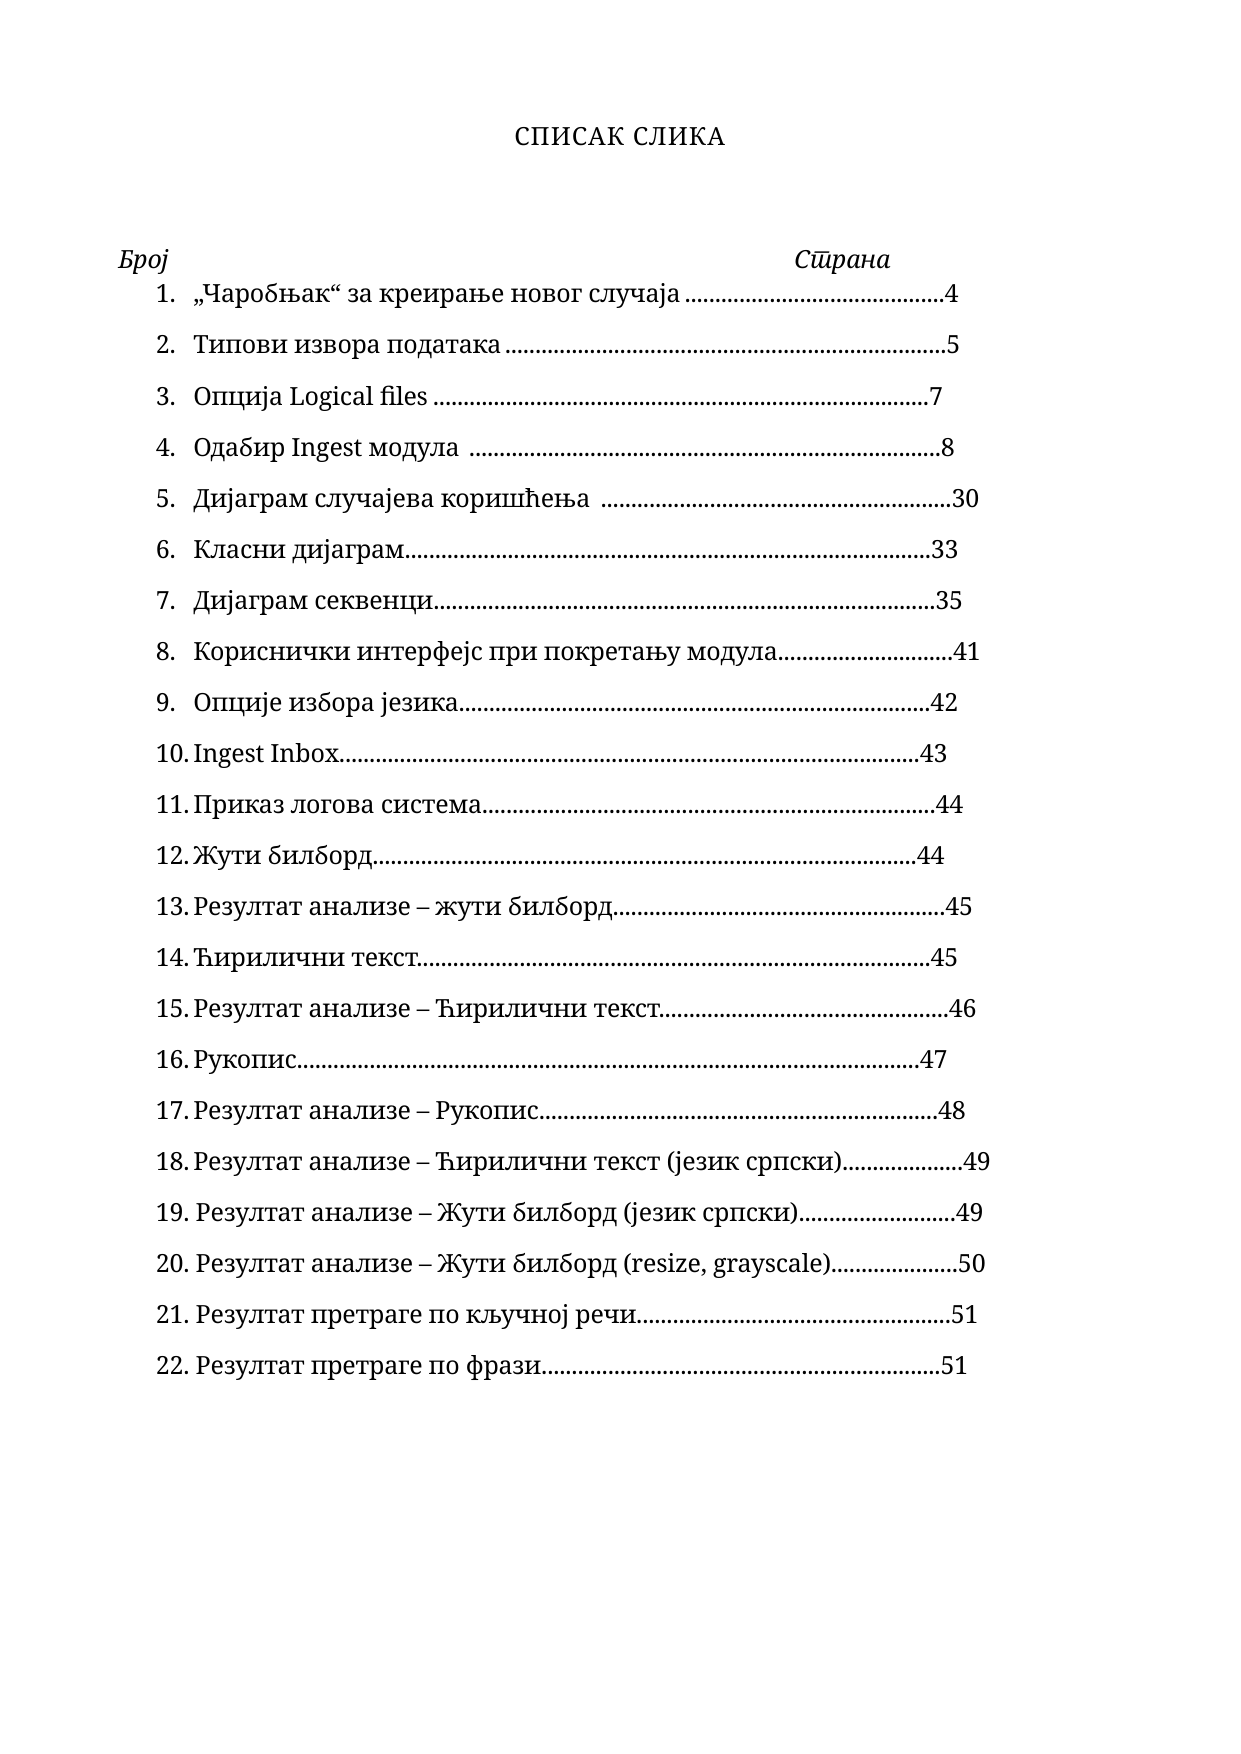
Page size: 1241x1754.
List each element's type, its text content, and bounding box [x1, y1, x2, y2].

list Опције избора језика..............................................................................42 [156, 684, 1122, 718]
list Приказ логова система...........................................................................44 [156, 787, 1122, 821]
list Опција Logical files ..................................................................................7 [156, 378, 1122, 412]
list 21. Резултат претраге по кључној речи....................................................51 [156, 1297, 1122, 1331]
list Одабир Ingest модула ..............................................................................8 [156, 429, 1122, 463]
list Класни дијаграм.......................................................................................33 [156, 531, 1122, 565]
list Рукопис.......................................................................................................47 [156, 1042, 1122, 1076]
list 22. Резултат претраге по фрази..................................................................51 [156, 1348, 1122, 1382]
text Број Страна [118, 242, 1122, 276]
list Типови извора података .........................................................................5 [156, 327, 1122, 361]
list Дијаграм секвенци...................................................................................35 [156, 582, 1122, 616]
list Ћирилични текст.....................................................................................45 [156, 940, 1122, 974]
list Резултат анализе – Ћирилични текст (језик српски)....................49 [156, 1144, 1122, 1178]
list Жути билборд..........................................................................................44 [156, 838, 1122, 872]
list Резултат анализе – Ћирилични текст................................................46 [156, 991, 1122, 1025]
list 20. Резултат анализе – Жути билборд (resize, grayscale).....................50 [156, 1246, 1122, 1280]
subtitle Списак слика [118, 118, 1122, 152]
list Резултат анализе – жути билборд.......................................................45 [156, 889, 1122, 923]
list Дијаграм случајева коришћења ..........................................................30 [156, 480, 1122, 514]
list „Чаробњак“ за креирање новог случаја ...........................................4 [156, 276, 1122, 310]
list 19. Резултат анализе – Жути билборд (језик српски)..........................49 [156, 1195, 1122, 1229]
list Резултат анализе – Рукопис..................................................................48 [156, 1093, 1122, 1127]
list Ingest Inbox................................................................................................43 [156, 736, 1122, 769]
list Кориснички интерфејс при покретању модула.............................41 [156, 633, 1122, 667]
